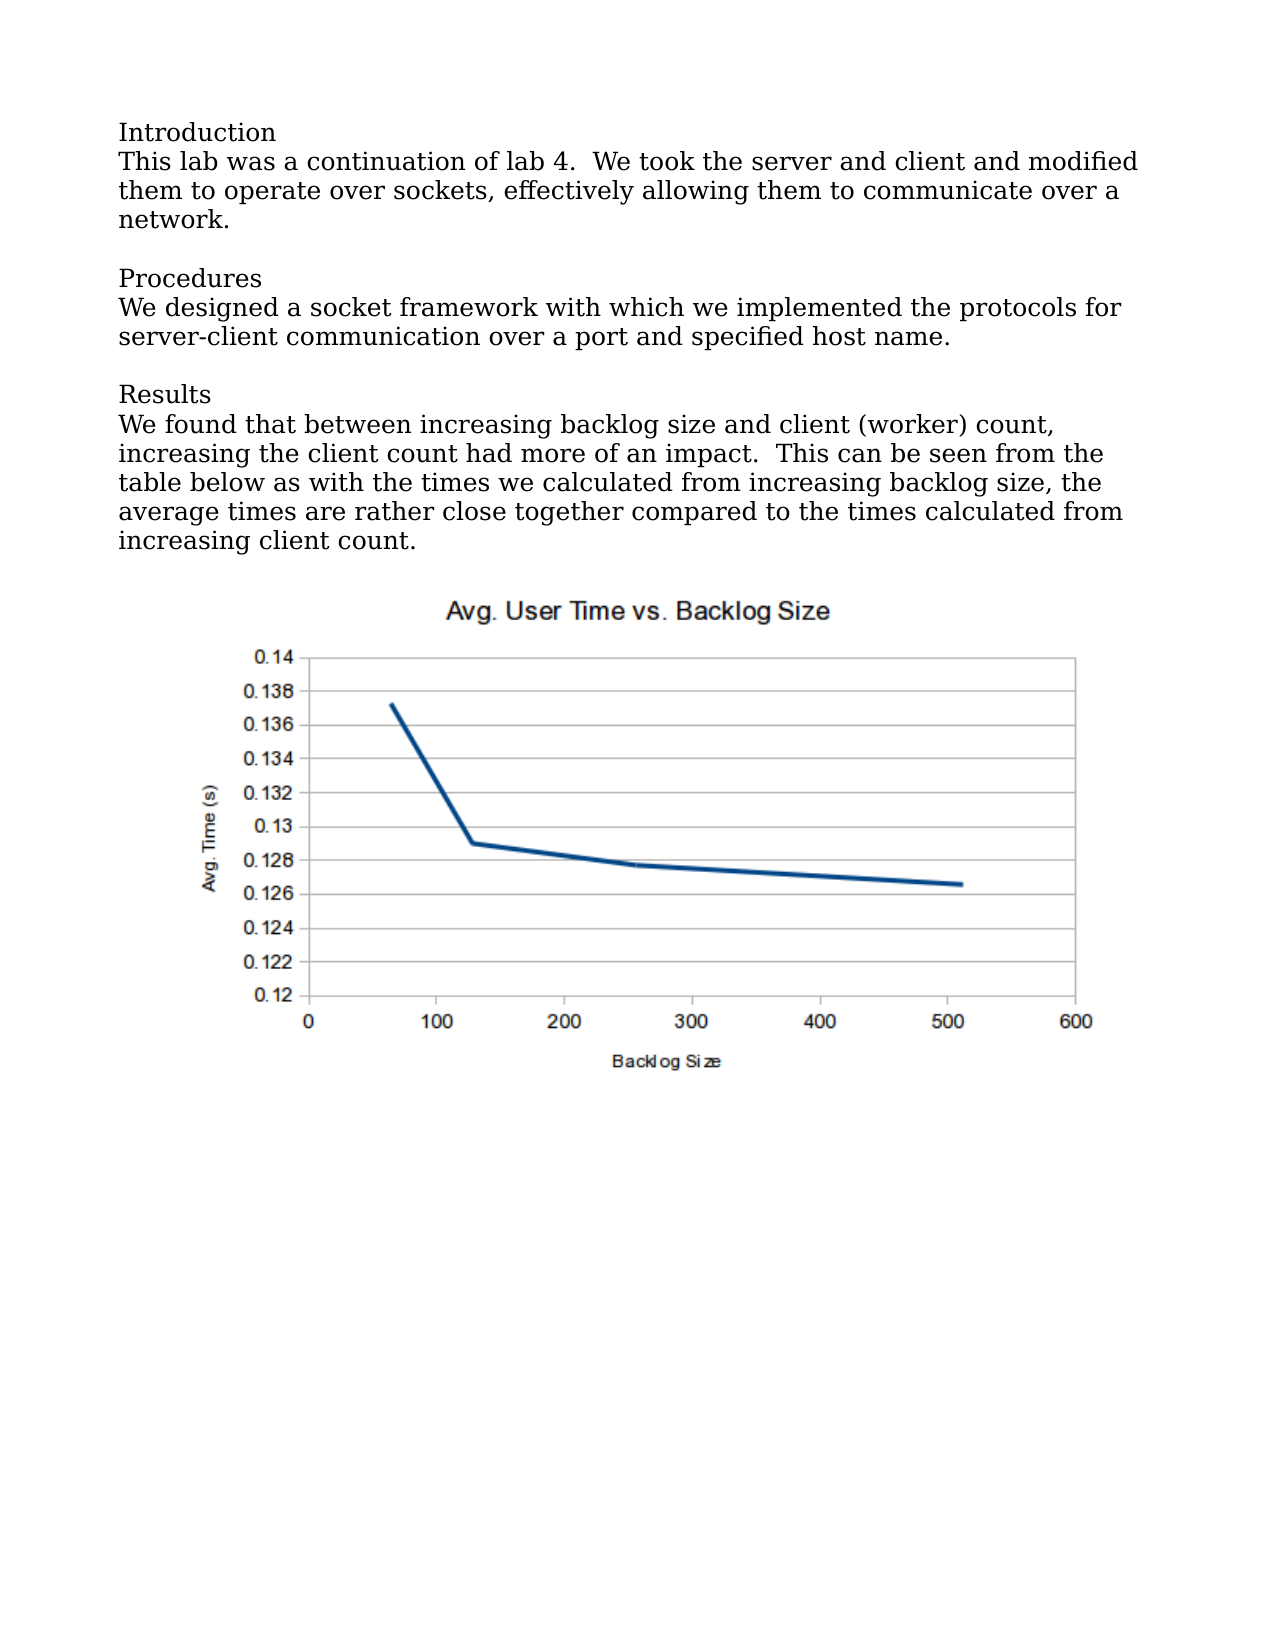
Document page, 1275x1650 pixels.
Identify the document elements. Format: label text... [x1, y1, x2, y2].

text Procedures [118, 264, 1157, 293]
text Introduction [118, 118, 1157, 147]
text This lab was a continuation of lab 4. We took the server and client and modified them to operate over sockets, effectively allowing them to communicate over a network. [118, 147, 1157, 235]
text We designed a socket framework with which we implemented the protocols for server-client communication over a port and specified host name. [118, 293, 1157, 351]
picture [165, 570, 1110, 1102]
text Results [118, 381, 1157, 410]
text We found that between increasing backlog size and client (worker) count, increasing the client count had more of an impact. This can be seen from the table below as with the times we calculated from increasing backlog size, the average times are rather close together compared to the times calculated from increasing client count. [118, 410, 1157, 556]
